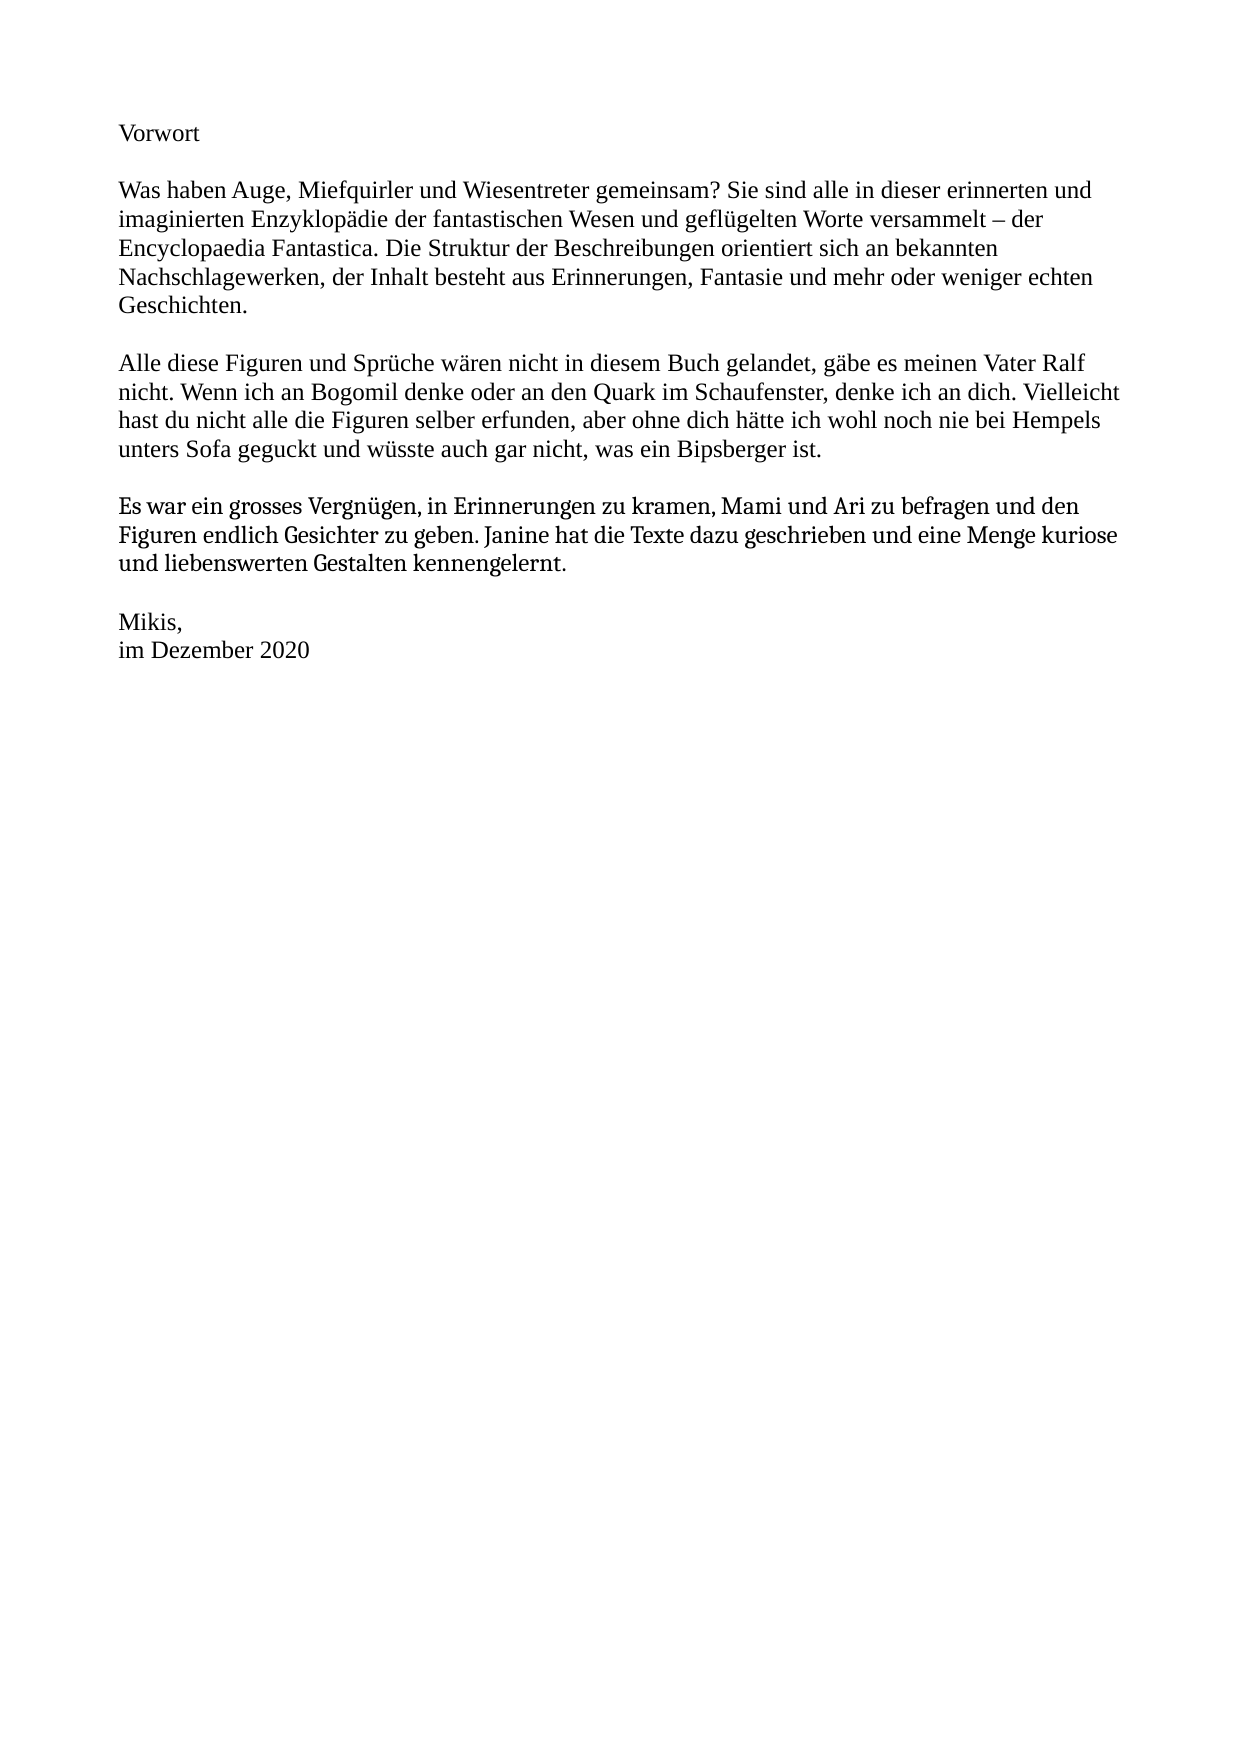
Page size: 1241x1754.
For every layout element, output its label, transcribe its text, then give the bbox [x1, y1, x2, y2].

text Was haben Auge, Miefquirler und Wiesentreter gemeinsam? Sie sind alle in dieser erinnerten und imaginierten Enzyklopädie der fantastischen Wesen und geflügelten Worte versammelt – der Encyclopaedia Fantastica. Die Struktur der Beschreibungen orientiert sich an bekannten Nachschlagewerken, der Inhalt besteht aus Erinnerungen, Fantasie und mehr oder weniger echten Geschichten. [118, 176, 1122, 319]
text Es war ein grosses Vergnügen, in Erinnerungen zu kramen, Mami und Ari zu befragen und den Figuren endlich Gesichter zu geben. Janine hat die Texte dazu geschrieben und eine Menge kuriose und liebenswerten Gestalten kennengelernt. [118, 492, 1122, 578]
text Alle diese Figuren und Sprüche wären nicht in diesem Buch gelandet, gäbe es meinen Vater Ralf nicht. Wenn ich an Bogomil denke oder an den Quark im Schaufenster, denke ich an dich. Vielleicht hast du nicht alle die Figuren selber erfunden, aber ohne dich hätte ich wohl noch nie bei Hempels unters Sofa geguckt und wüsste auch gar nicht, was ein Bipsberger ist. [118, 348, 1122, 463]
text Mikis, im Dezember 2020 [118, 607, 1122, 664]
text Vorwort [118, 118, 1122, 147]
